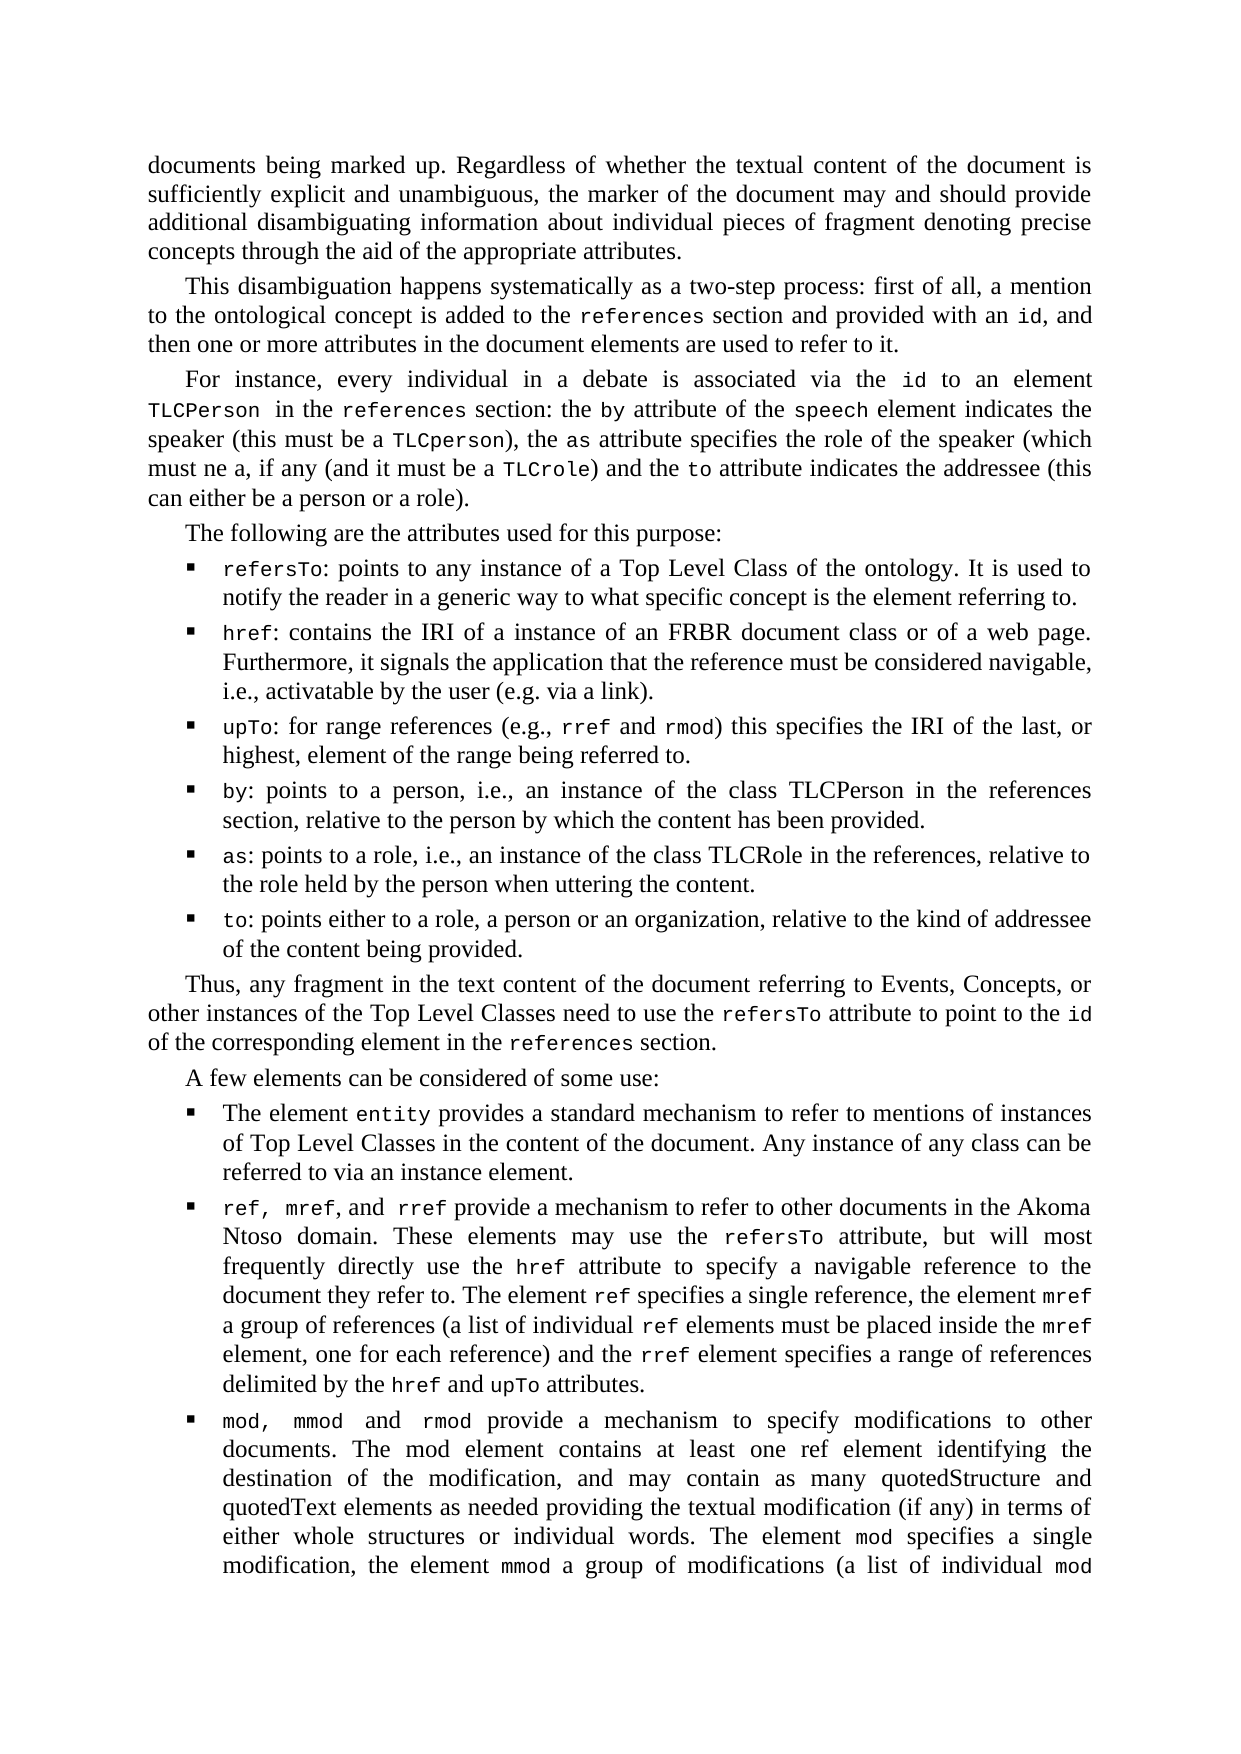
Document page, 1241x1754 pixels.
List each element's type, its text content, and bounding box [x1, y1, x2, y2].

list as: points to a role, i.e., an instance of the class TLCRole in the references, relative to the role held by the person when uttering the content. [185, 840, 1092, 898]
list The element entity provides a standard mechanism to refer to mentions of instances of Top Level Classes in the content of the document. Any instance of any class can be referred to via an instance element. [185, 1098, 1092, 1185]
list upTo: for range references (e.g., rref and rmod) this specifies the IRI of the last, or highest, element of the range being referred to. [185, 711, 1092, 769]
text For instance, every individual in a debate is associated via the id to an element TLCPerson in the references section: the by attribute of the speech element indicates the speaker (this must be a TLCperson), the as attribute specifies the role of the speaker (which must ne a, if any (and it must be a TLCrole) and the to attribute indicates the addressee (this can either be a person or a role). [148, 364, 1092, 512]
text The following are the attributes used for this purpose: [148, 518, 1092, 547]
text A few elements can be considered of some use: [148, 1063, 1092, 1092]
list href: contains the IRI of a instance of an FRBR document class or of a web page. Furthermore, it signals the application that the reference must be considered navigable, i.e., activatable by the user (e.g. via a link). [185, 617, 1092, 704]
list to: points either to a role, a person or an organization, relative to the kind of addressee of the content being provided. [185, 904, 1092, 963]
text Thus, any fragment in the text content of the document referring to Events, Concepts, or other instances of the Top Level Classes need to use the refersTo attribute to point to the id of the corresponding element in the references section. [148, 969, 1092, 1057]
list refersTo: points to any instance of a Top Level Class of the ontology. It is used to notify the reader in a generic way to what specific concept is the element referring to. [185, 553, 1092, 611]
list ref, mref, and rref provide a mechanism to refer to other documents in the Akoma Ntoso domain. These elements may use the refersTo attribute, but will most frequently directly use the href attribute to specify a navigable reference to the document they refer to. The element ref specifies a single reference, the element mref a group of references (a list of individual ref elements must be placed inside the mref element, one for each reference) and the rref element specifies a range of references delimited by the href and upTo attributes. [185, 1192, 1092, 1399]
list by: points to a person, i.e., an instance of the class TLCPerson in the references section, relative to the person by which the content has been provided. [185, 775, 1092, 834]
list mod, mmod and rmod provide a mechanism to specify modifications to other documents. The mod element contains at least one ref element identifying the destination of the modification, and may contain as many quotedStructure and quotedText elements as needed providing the textual modification (if any) in terms of either whole structures or individual words. The element mod specifies a single modification, the element mmod a group of modifications (a list of individual mod [185, 1405, 1092, 1580]
text documents being marked up. Regardless of whether the textual content of the document is sufficiently explicit and unambiguous, the marker of the document may and should provide additional disambiguating information about individual pieces of fragment denoting precise concepts through the aid of the appropriate attributes. [148, 150, 1092, 265]
text This disambiguation happens systematically as a two-step process: first of all, a mention to the ontological concept is added to the references section and provided with an id, and then one or more attributes in the document elements are used to refer to it. [148, 271, 1092, 358]
